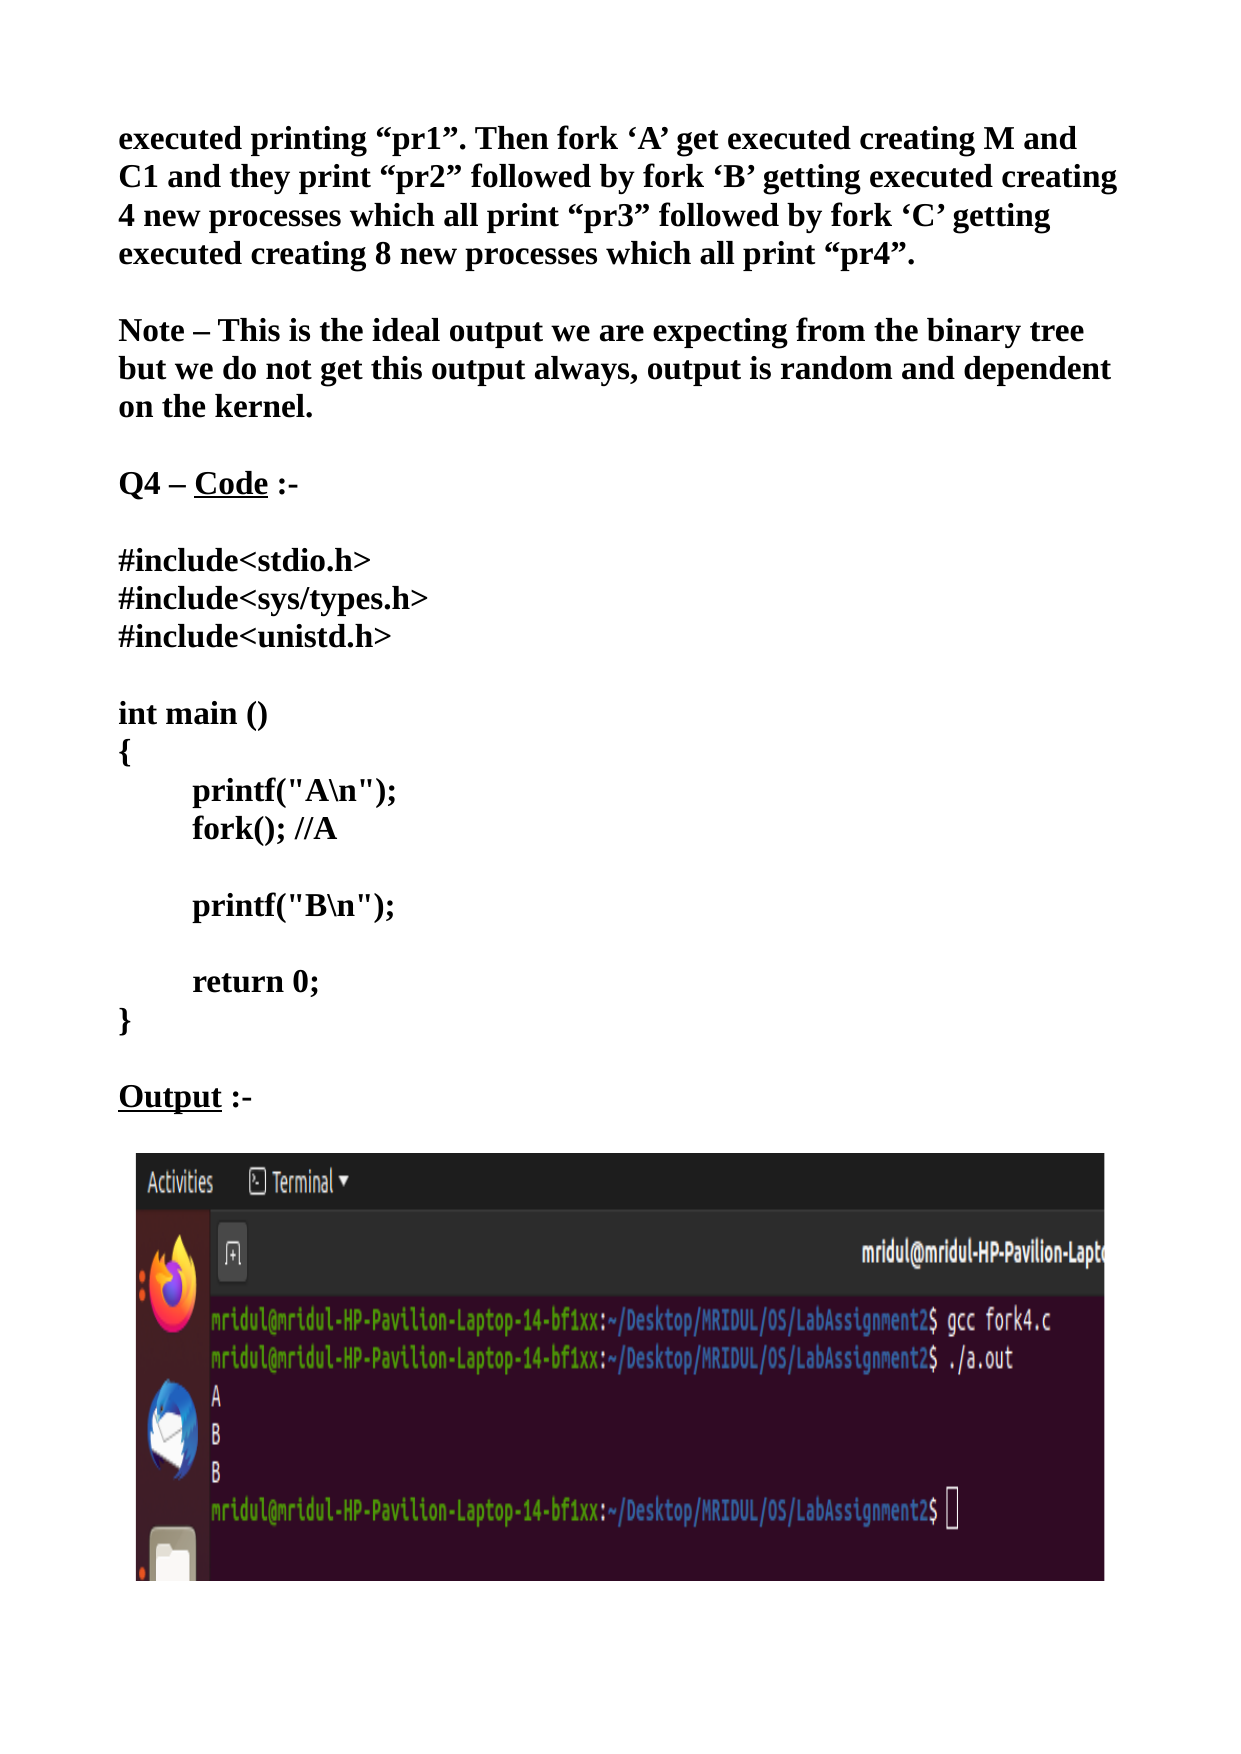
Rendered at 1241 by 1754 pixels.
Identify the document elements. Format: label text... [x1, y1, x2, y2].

text Output :- [118, 1076, 1122, 1115]
text #include<unistd.h> [118, 616, 1122, 655]
text { [118, 731, 1122, 770]
text printf("A\n"); [118, 770, 1122, 808]
text Note – This is the ideal output we are expecting from the binary tree but we do not get this output always, output is random and dependent on the kernel. [118, 310, 1122, 425]
text } [118, 1000, 1122, 1038]
text #include<sys/types.h> [118, 578, 1122, 616]
text Q4 – Code :- [118, 463, 1122, 501]
text #include<stdio.h> [118, 540, 1122, 578]
text int main () [118, 693, 1122, 731]
text printf("B\n"); [118, 885, 1122, 923]
text fork(); //A [118, 808, 1122, 846]
text executed printing “pr1”. Then fork ‘A’ get executed creating M and C1 and they print “pr2” followed by fork ‘B’ getting executed creating 4 new processes which all print “pr3” followed by fork ‘C’ getting executed creating 8 new processes which all print “pr4”. [118, 118, 1122, 271]
text return 0; [118, 961, 1122, 1000]
